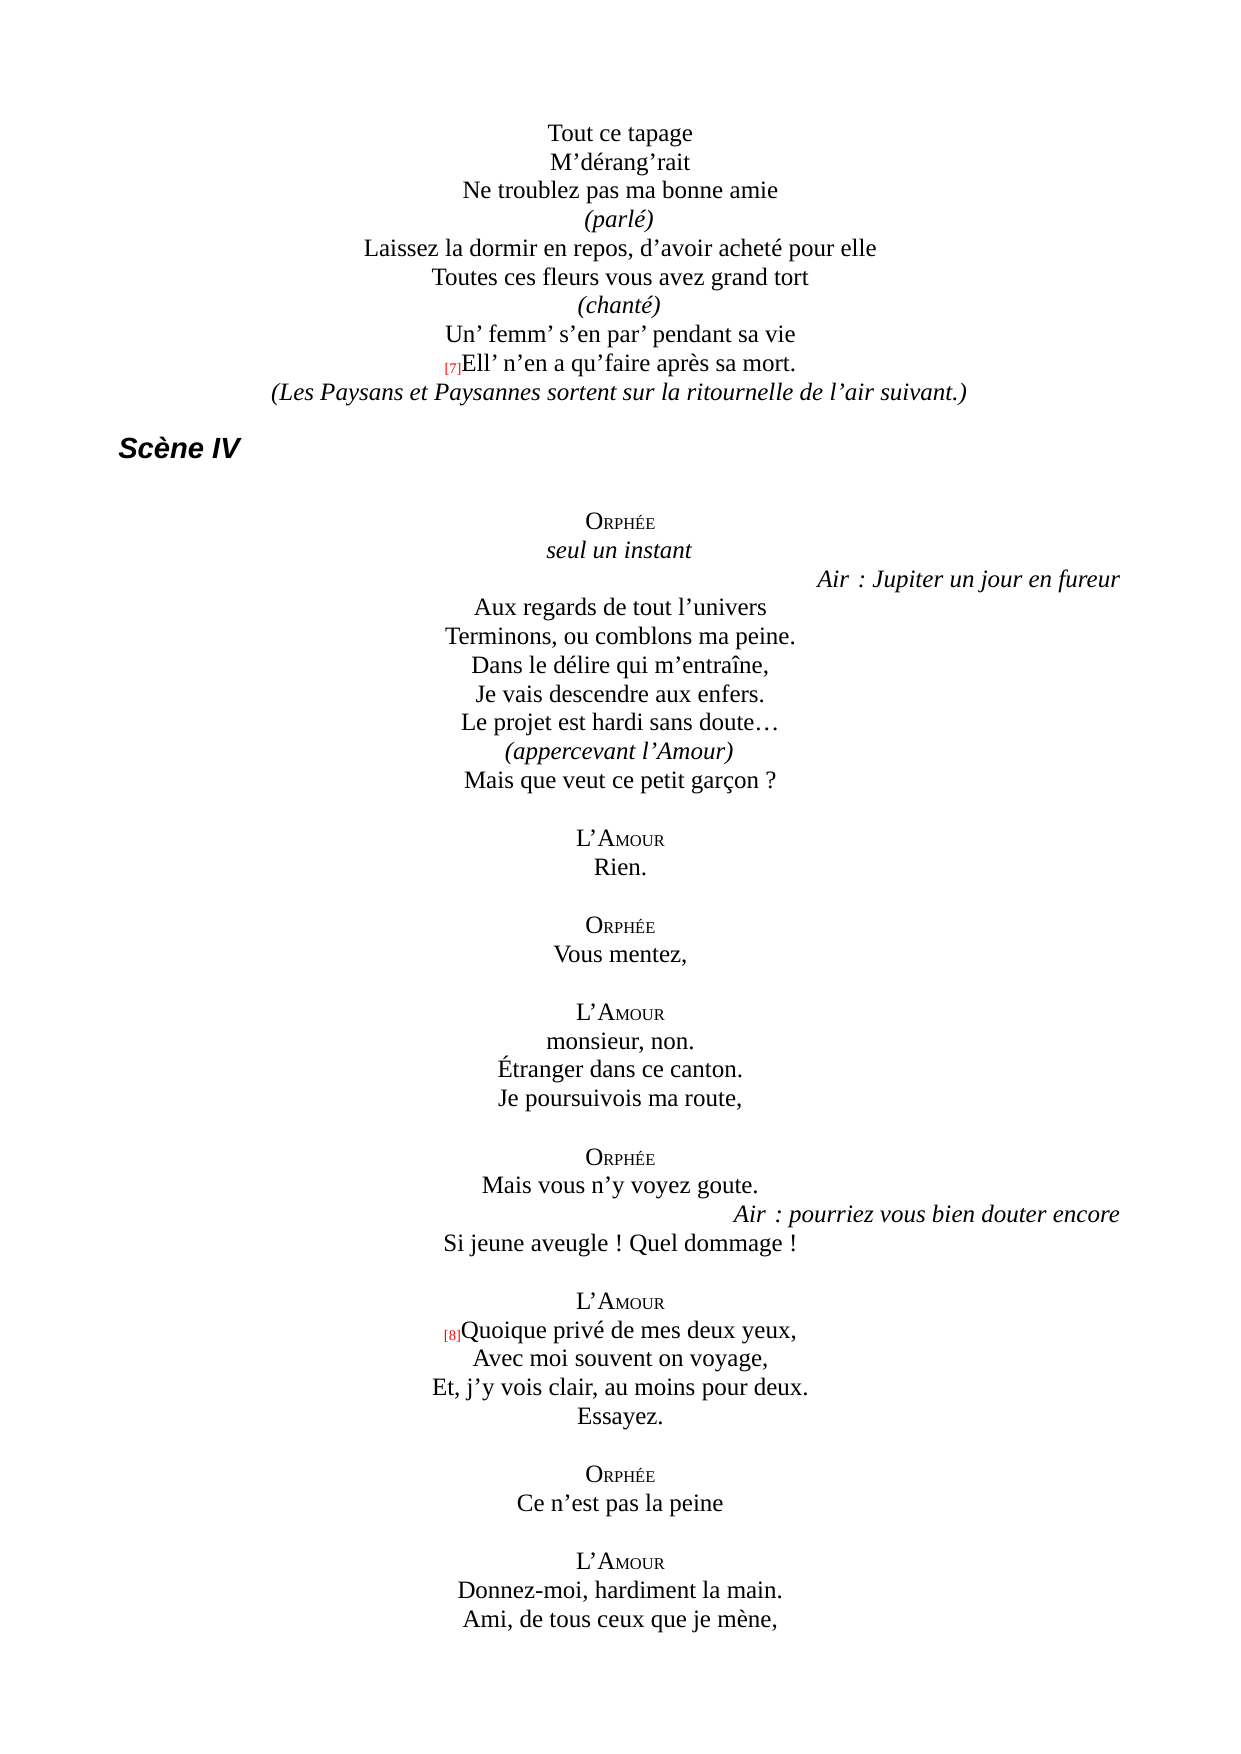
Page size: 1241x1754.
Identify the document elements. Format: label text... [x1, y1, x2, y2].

text Étranger dans ce canton. [118, 1054, 1122, 1083]
text Dans le délire qui m’entraîne, [118, 650, 1122, 679]
text seul un instant [118, 535, 1122, 564]
text Orphée [118, 910, 1122, 939]
text Air : pourriez vous bien douter encore [118, 1199, 1122, 1228]
text [7]Ell’ n’en a qu’faire après sa mort. [118, 348, 1122, 377]
text Vous mentez, [118, 939, 1122, 968]
text L’Amour [118, 997, 1122, 1026]
subtitle Scène IV [118, 431, 1122, 464]
text Le projet est hardi sans doute… [118, 707, 1122, 736]
text Ne troublez pas ma bonne amie [118, 176, 1122, 204]
text Ami, de tous ceux que je mène, [118, 1604, 1122, 1632]
text (appercevant l’Amour) [118, 736, 1122, 765]
text Ce n’est pas la peine [118, 1488, 1122, 1517]
text Un’ femm’ s’en par’ pendant sa vie [118, 319, 1122, 348]
text Mais que veut ce petit garçon ? [118, 765, 1122, 794]
text Essayez. [118, 1401, 1122, 1430]
text monsieur, non. [118, 1026, 1122, 1054]
text Et, j’y vois clair, au moins pour deux. [118, 1372, 1122, 1401]
text Je poursuivois ma route, [118, 1083, 1122, 1112]
text Mais vous n’y voyez goute. [118, 1170, 1122, 1199]
text Orphée [118, 1459, 1122, 1488]
text L’Amour [118, 823, 1122, 852]
text Aux regards de tout l’univers [118, 592, 1122, 621]
text (chanté) [118, 291, 1122, 319]
text Rien. [118, 852, 1122, 881]
text Donnez-moi, hardiment la main. [118, 1575, 1122, 1604]
text (Les Paysans et Paysannes sortent sur la ritournelle de l’air suivant.) [118, 377, 1122, 406]
text Toutes ces fleurs vous avez grand tort [118, 262, 1122, 291]
text Terminons, ou comblons ma peine. [118, 621, 1122, 650]
text L’Amour [118, 1286, 1122, 1315]
text Air : Jupiter un jour en fureur [118, 564, 1122, 592]
text (parlé) [118, 204, 1122, 233]
text M’dérang’rait [118, 147, 1122, 176]
text Orphée [118, 506, 1122, 535]
text Tout ce tapage [118, 118, 1122, 147]
text Orphée [118, 1142, 1122, 1170]
text L’Amour [118, 1546, 1122, 1575]
text Je vais descendre aux enfers. [118, 679, 1122, 707]
text Si jeune aveugle ! Quel dommage ! [118, 1228, 1122, 1257]
text Laissez la dormir en repos, d’avoir acheté pour elle [118, 233, 1122, 262]
text [8]Quoique privé de mes deux yeux, [118, 1315, 1122, 1343]
text Avec moi souvent on voyage, [118, 1343, 1122, 1372]
